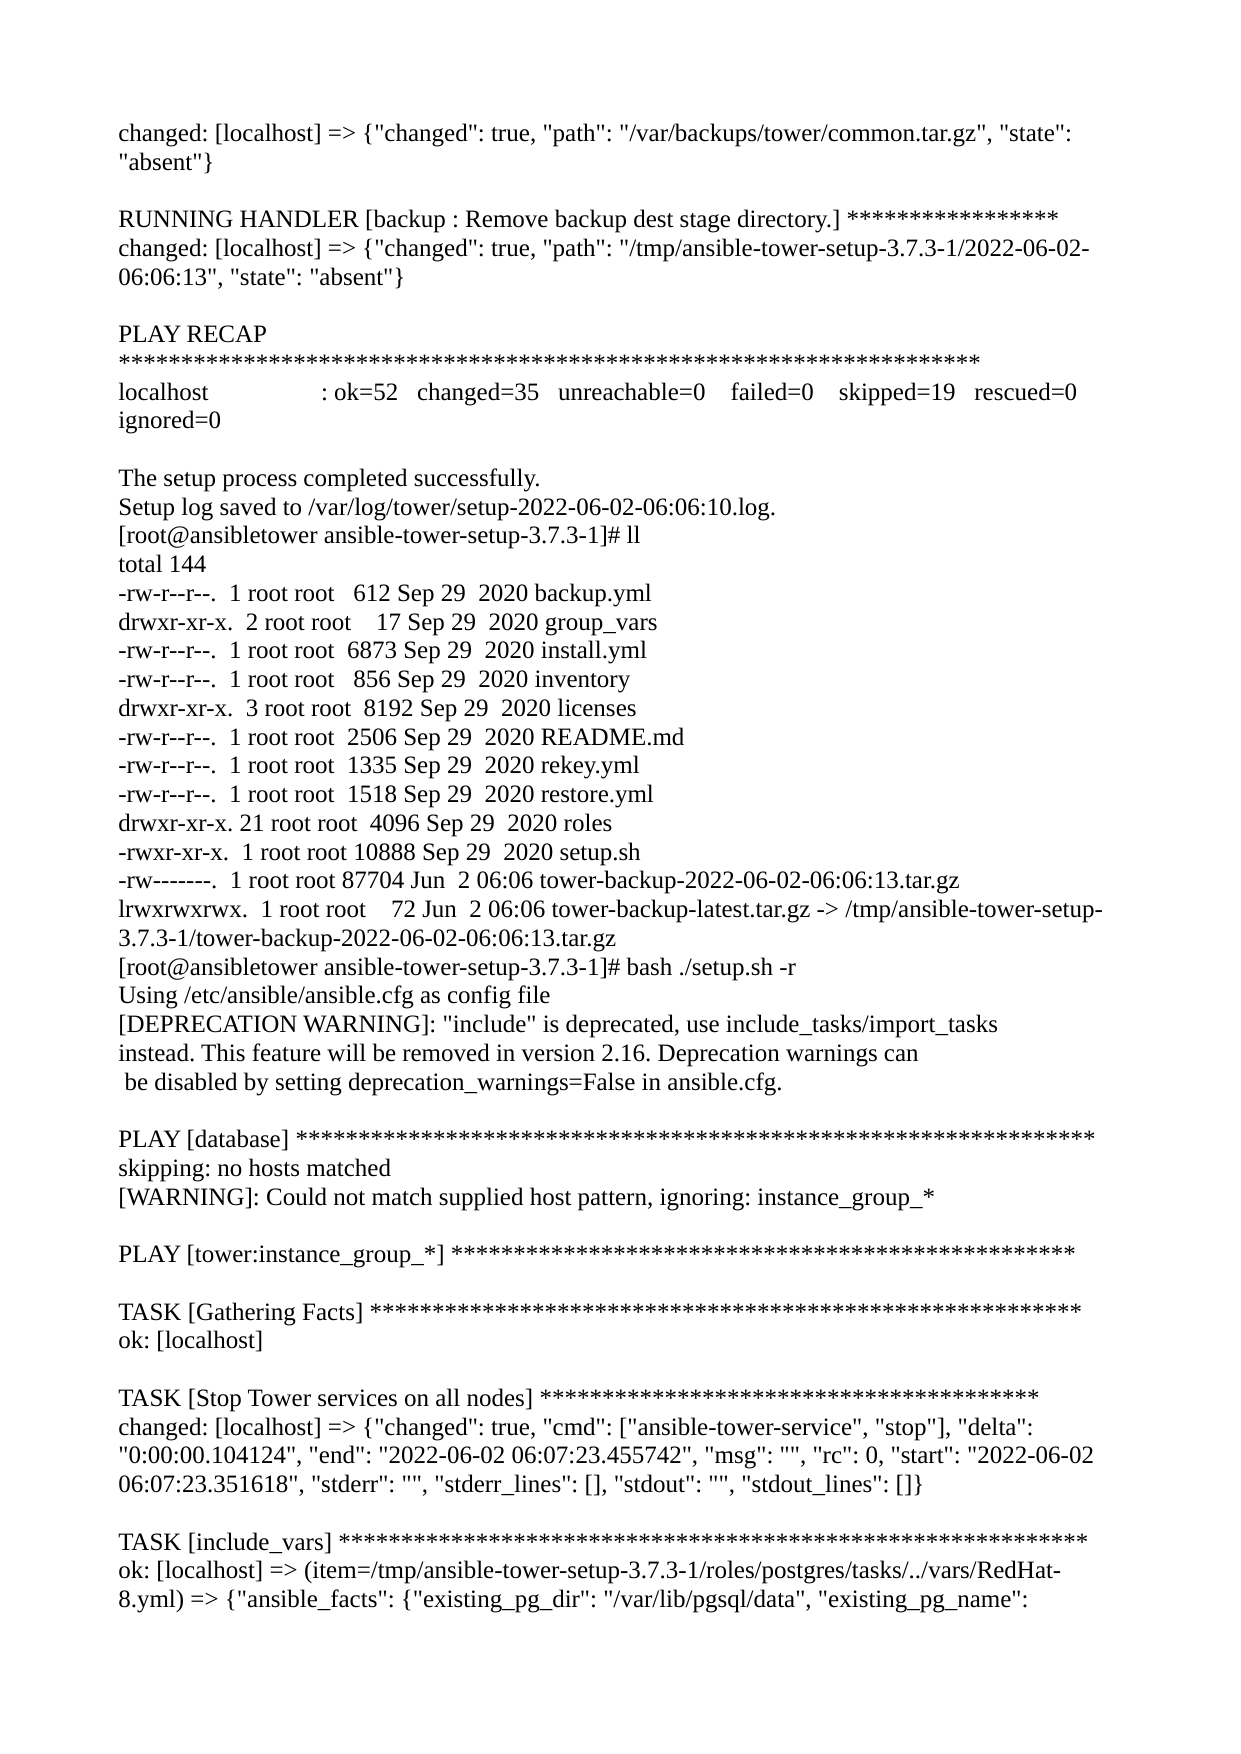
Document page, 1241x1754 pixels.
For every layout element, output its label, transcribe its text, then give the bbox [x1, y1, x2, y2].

text PLAY [database] **************************************************************** [118, 1124, 1122, 1153]
text skipping: no hosts matched [118, 1153, 1122, 1182]
text The setup process completed successfully. [118, 463, 1122, 492]
text -rwxr-xr-x. 1 root root 10888 Sep 29 2020 setup.sh [118, 837, 1122, 866]
text PLAY RECAP ********************************************************************* [118, 319, 1122, 377]
text total 144 [118, 549, 1122, 578]
text -rw-r--r--. 1 root root 856 Sep 29 2020 inventory [118, 664, 1122, 693]
text [DEPRECATION WARNING]: "include" is deprecated, use include_tasks/import_tasks [118, 1009, 1122, 1038]
text changed: [localhost] => {"changed": true, "cmd": ["ansible-tower-service", "stop"], "delta": "0:00:00.104124", "end": "2022-06-02 06:07:23.455742", "msg": "", "rc": 0, "start": "2022-06-02 06:07:23.351618", "stderr": "", "stderr_lines": [], "stdout": "", "stdout_lines": []} [118, 1412, 1122, 1498]
text TASK [include_vars] ************************************************************ [118, 1527, 1122, 1556]
text -rw-r--r--. 1 root root 1518 Sep 29 2020 restore.yml [118, 779, 1122, 808]
text -rw-r--r--. 1 root root 6873 Sep 29 2020 install.yml [118, 636, 1122, 664]
text changed: [localhost] => {"changed": true, "path": "/var/backups/tower/common.tar.gz", "state": "absent"} [118, 118, 1122, 176]
text PLAY [tower:instance_group_*] ************************************************** [118, 1239, 1122, 1268]
text RUNNING HANDLER [backup : Remove backup dest stage directory.] ***************** [118, 204, 1122, 233]
text -rw-r--r--. 1 root root 612 Sep 29 2020 backup.yml [118, 578, 1122, 607]
text lrwxrwxrwx. 1 root root 72 Jun 2 06:06 tower-backup-latest.tar.gz -> /tmp/ansible-tower-setup-3.7.3-1/tower-backup-2022-06-02-06:06:13.tar.gz [118, 894, 1122, 952]
text Using /etc/ansible/ansible.cfg as config file [118, 981, 1122, 1009]
text drwxr-xr-x. 21 root root 4096 Sep 29 2020 roles [118, 808, 1122, 837]
text [WARNING]: Could not match supplied host pattern, ignoring: instance_group_* [118, 1182, 1122, 1211]
text localhost : ok=52 changed=35 unreachable=0 failed=0 skipped=19 rescued=0 ignored=0 [118, 377, 1122, 434]
text -rw-r--r--. 1 root root 2506 Sep 29 2020 README.md [118, 722, 1122, 751]
text [root@ansibletower ansible-tower-setup-3.7.3-1]# ll [118, 521, 1122, 549]
text instead. This feature will be removed in version 2.16. Deprecation warnings can [118, 1038, 1122, 1067]
text drwxr-xr-x. 3 root root 8192 Sep 29 2020 licenses [118, 693, 1122, 722]
text drwxr-xr-x. 2 root root 17 Sep 29 2020 group_vars [118, 607, 1122, 636]
text -rw-r--r--. 1 root root 1335 Sep 29 2020 rekey.yml [118, 751, 1122, 779]
text -rw-------. 1 root root 87704 Jun 2 06:06 tower-backup-2022-06-02-06:06:13.tar.gz [118, 866, 1122, 894]
text TASK [Gathering Facts] ********************************************************* [118, 1297, 1122, 1326]
text [root@ansibletower ansible-tower-setup-3.7.3-1]# bash ./setup.sh -r [118, 952, 1122, 981]
text ok: [localhost] => (item=/tmp/ansible-tower-setup-3.7.3-1/roles/postgres/tasks/../vars/RedHat-8.yml) => {"ansible_facts": {"existing_pg_dir": "/var/lib/pgsql/data", "existing_pg_name": [118, 1556, 1122, 1613]
text changed: [localhost] => {"changed": true, "path": "/tmp/ansible-tower-setup-3.7.3-1/2022-06-02-06:06:13", "state": "absent"} [118, 233, 1122, 291]
text Setup log saved to /var/log/tower/setup-2022-06-02-06:06:10.log. [118, 492, 1122, 521]
text TASK [Stop Tower services on all nodes] **************************************** [118, 1383, 1122, 1412]
text be disabled by setting deprecation_warnings=False in ansible.cfg. [118, 1067, 1122, 1096]
text ok: [localhost] [118, 1326, 1122, 1354]
